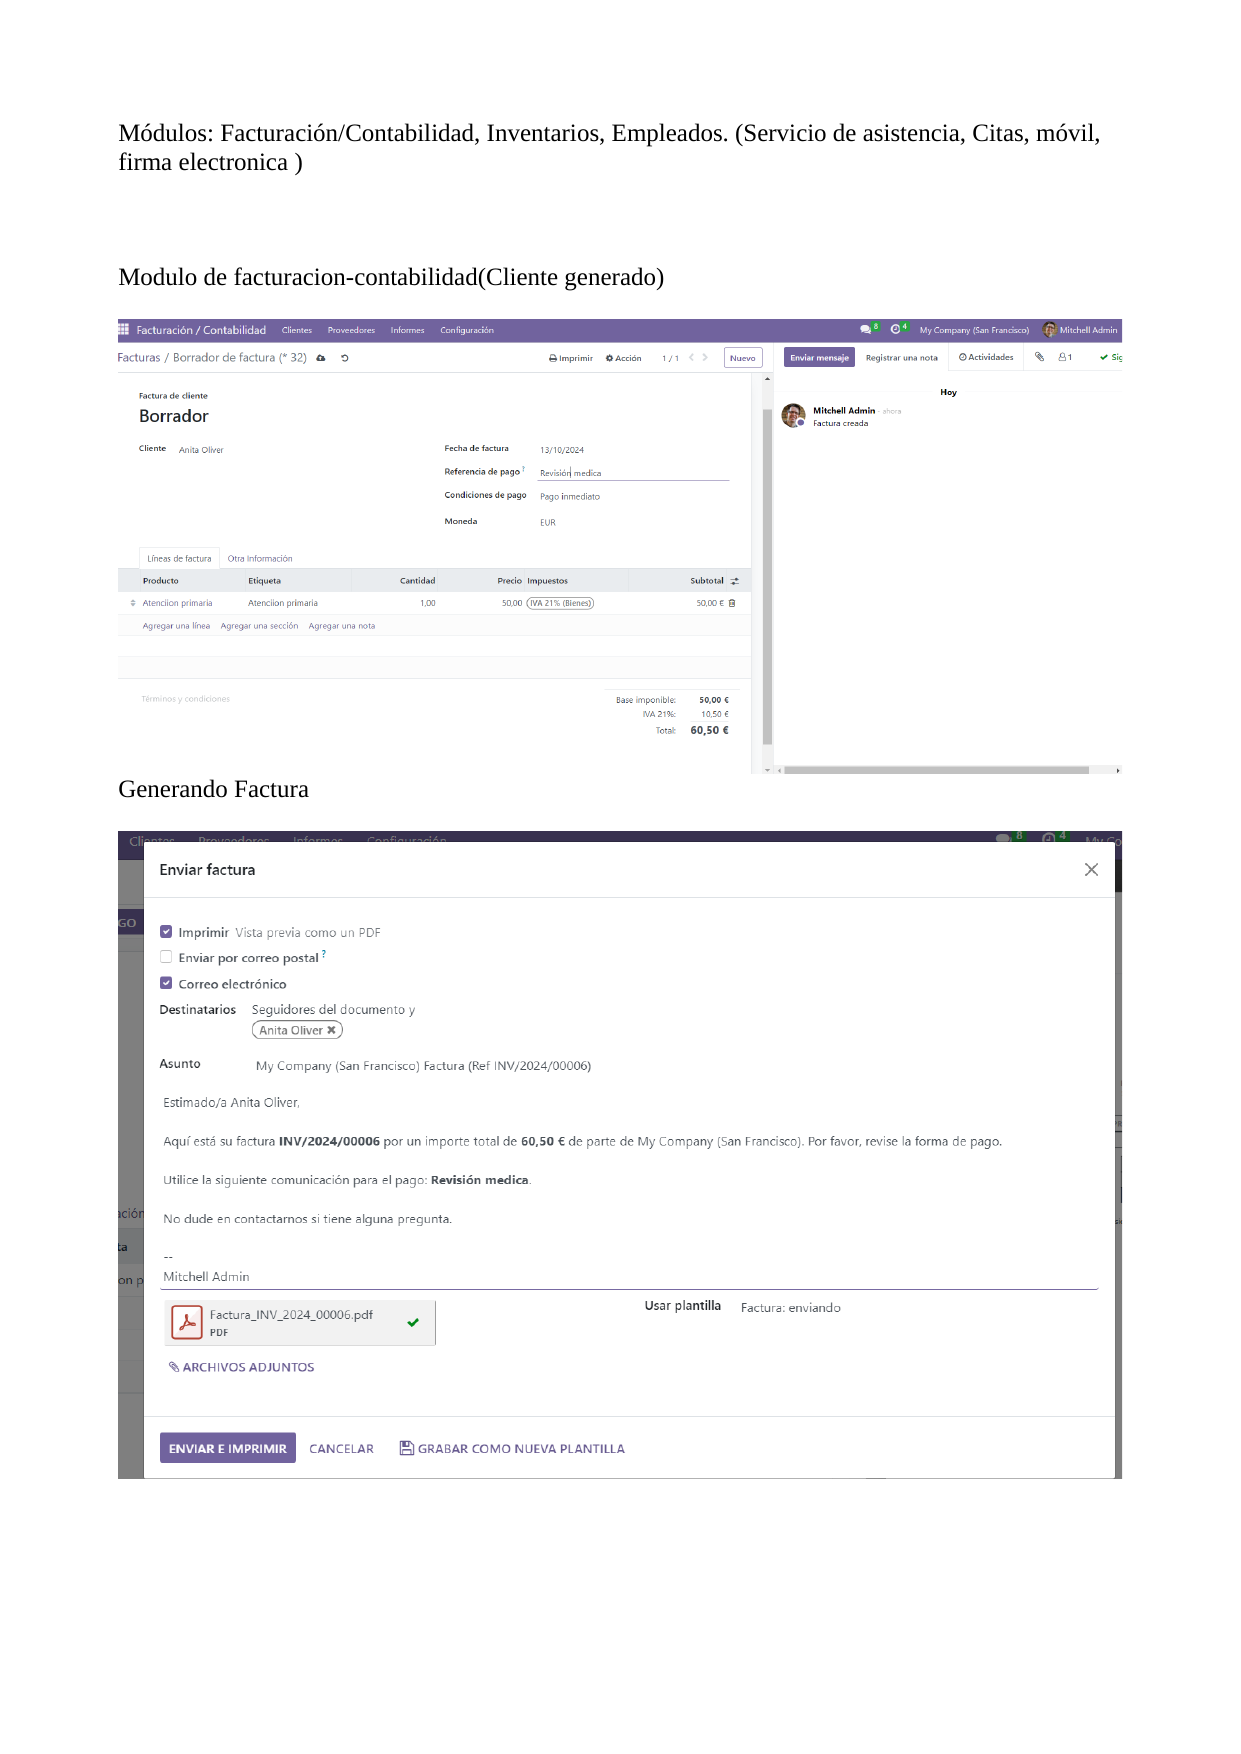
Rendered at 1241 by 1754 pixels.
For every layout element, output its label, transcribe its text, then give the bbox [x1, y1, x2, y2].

text Módulos: Facturación/Contabilidad, Inventarios, Empleados. (Servicio de asistencia, Citas, móvil, firma electronica ) [118, 118, 1122, 176]
text Modulo de facturacion-contabilidad(Cliente generado) [118, 262, 1122, 291]
picture [118, 831, 1123, 1479]
picture [118, 319, 1123, 774]
text Generando Factura [118, 774, 1122, 802]
